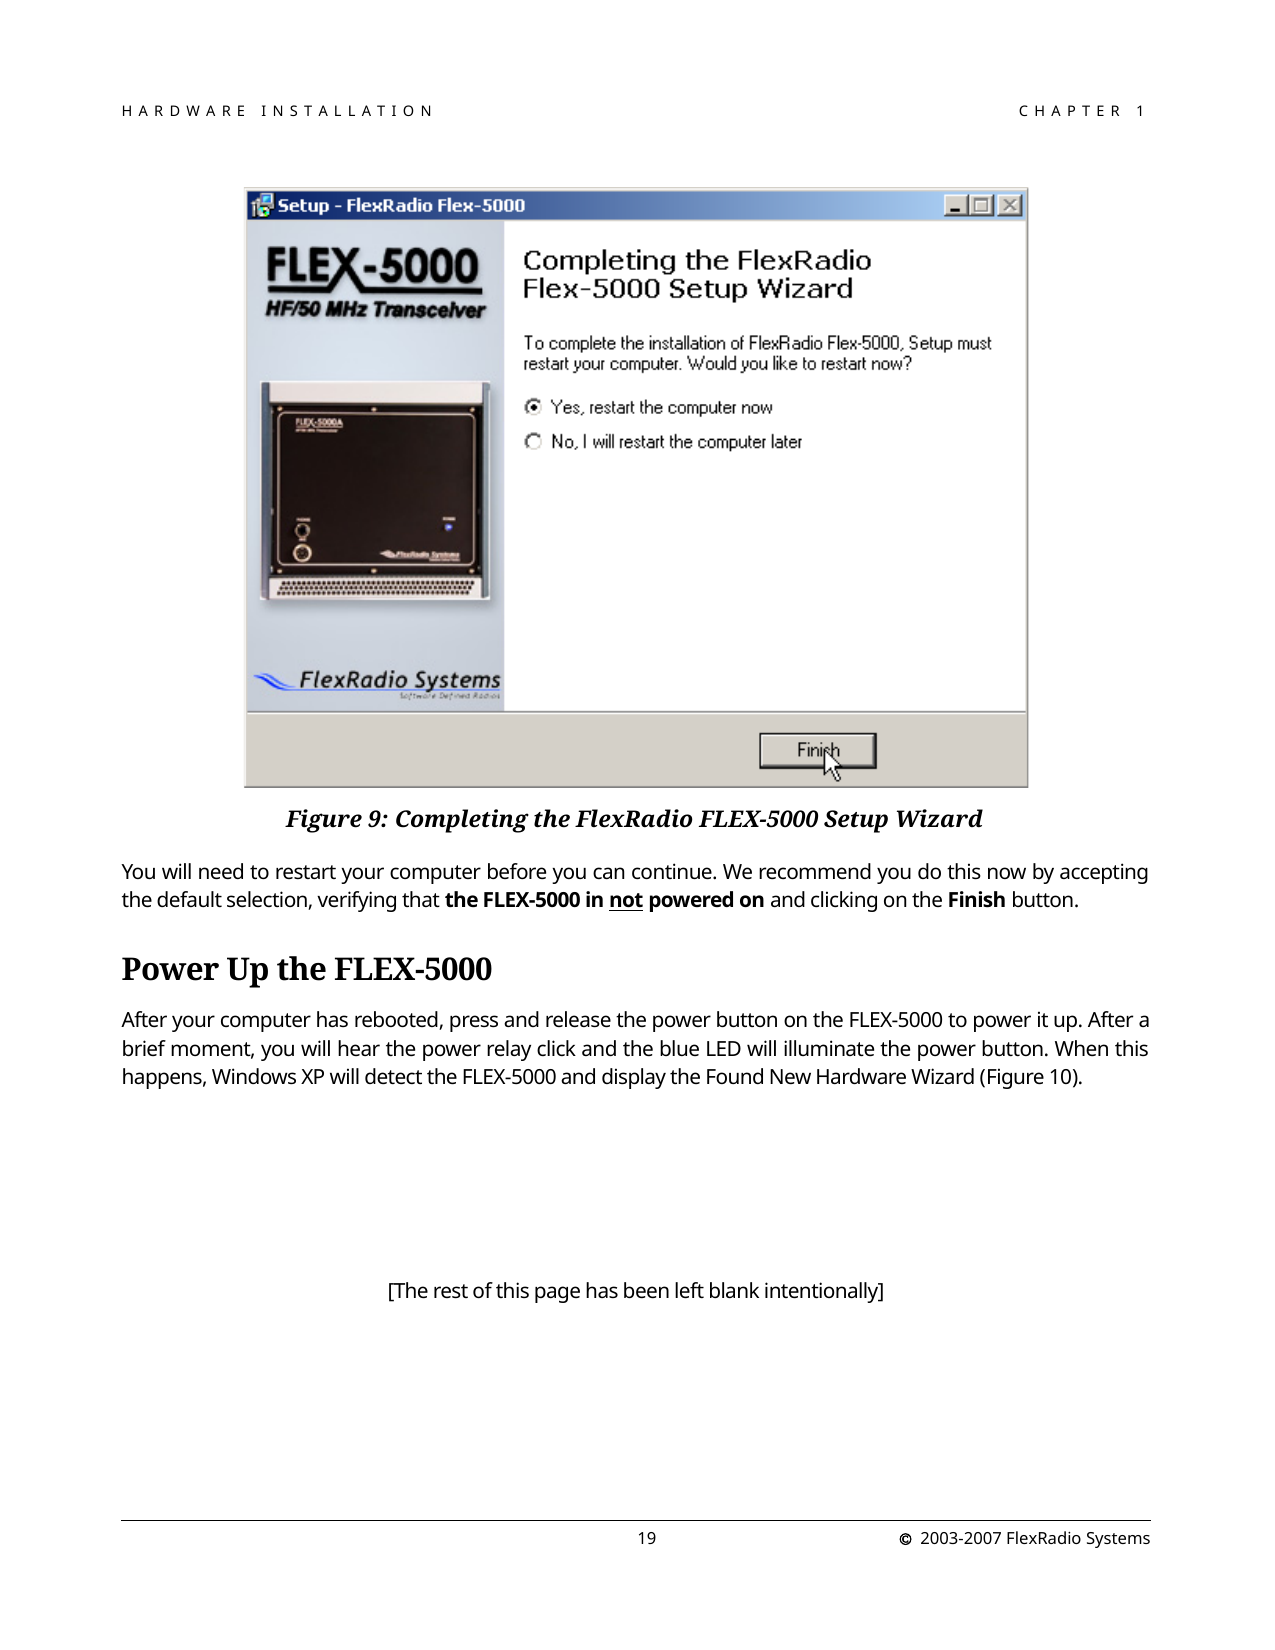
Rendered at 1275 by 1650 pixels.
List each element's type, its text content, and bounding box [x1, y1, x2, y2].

subtitle Power Up the FLEX-5000 [121, 947, 1151, 989]
text After your computer has rebooted, press and release the power button on the FLEX-5000 to power it up. After a brief moment, you will hear the power relay click and the blue LED will illuminate the power button. When this happens, Windows XP will detect the FLEX-5000 and display the Found New Hardware Wizard (Figure 10). [121, 1006, 1151, 1091]
picture [243, 187, 1029, 788]
text Figure 9: Completing the FlexRadio FLEX-5000 Setup Wizard [244, 788, 1028, 834]
text [The rest of this page has been left blank intentionally] [121, 1276, 1151, 1305]
text You will need to restart your computer before you can continue. We recommend you do this now by accepting the default selection, verifying that the FLEX-5000 in not powered on and clicking on the Finish button. [121, 857, 1151, 914]
